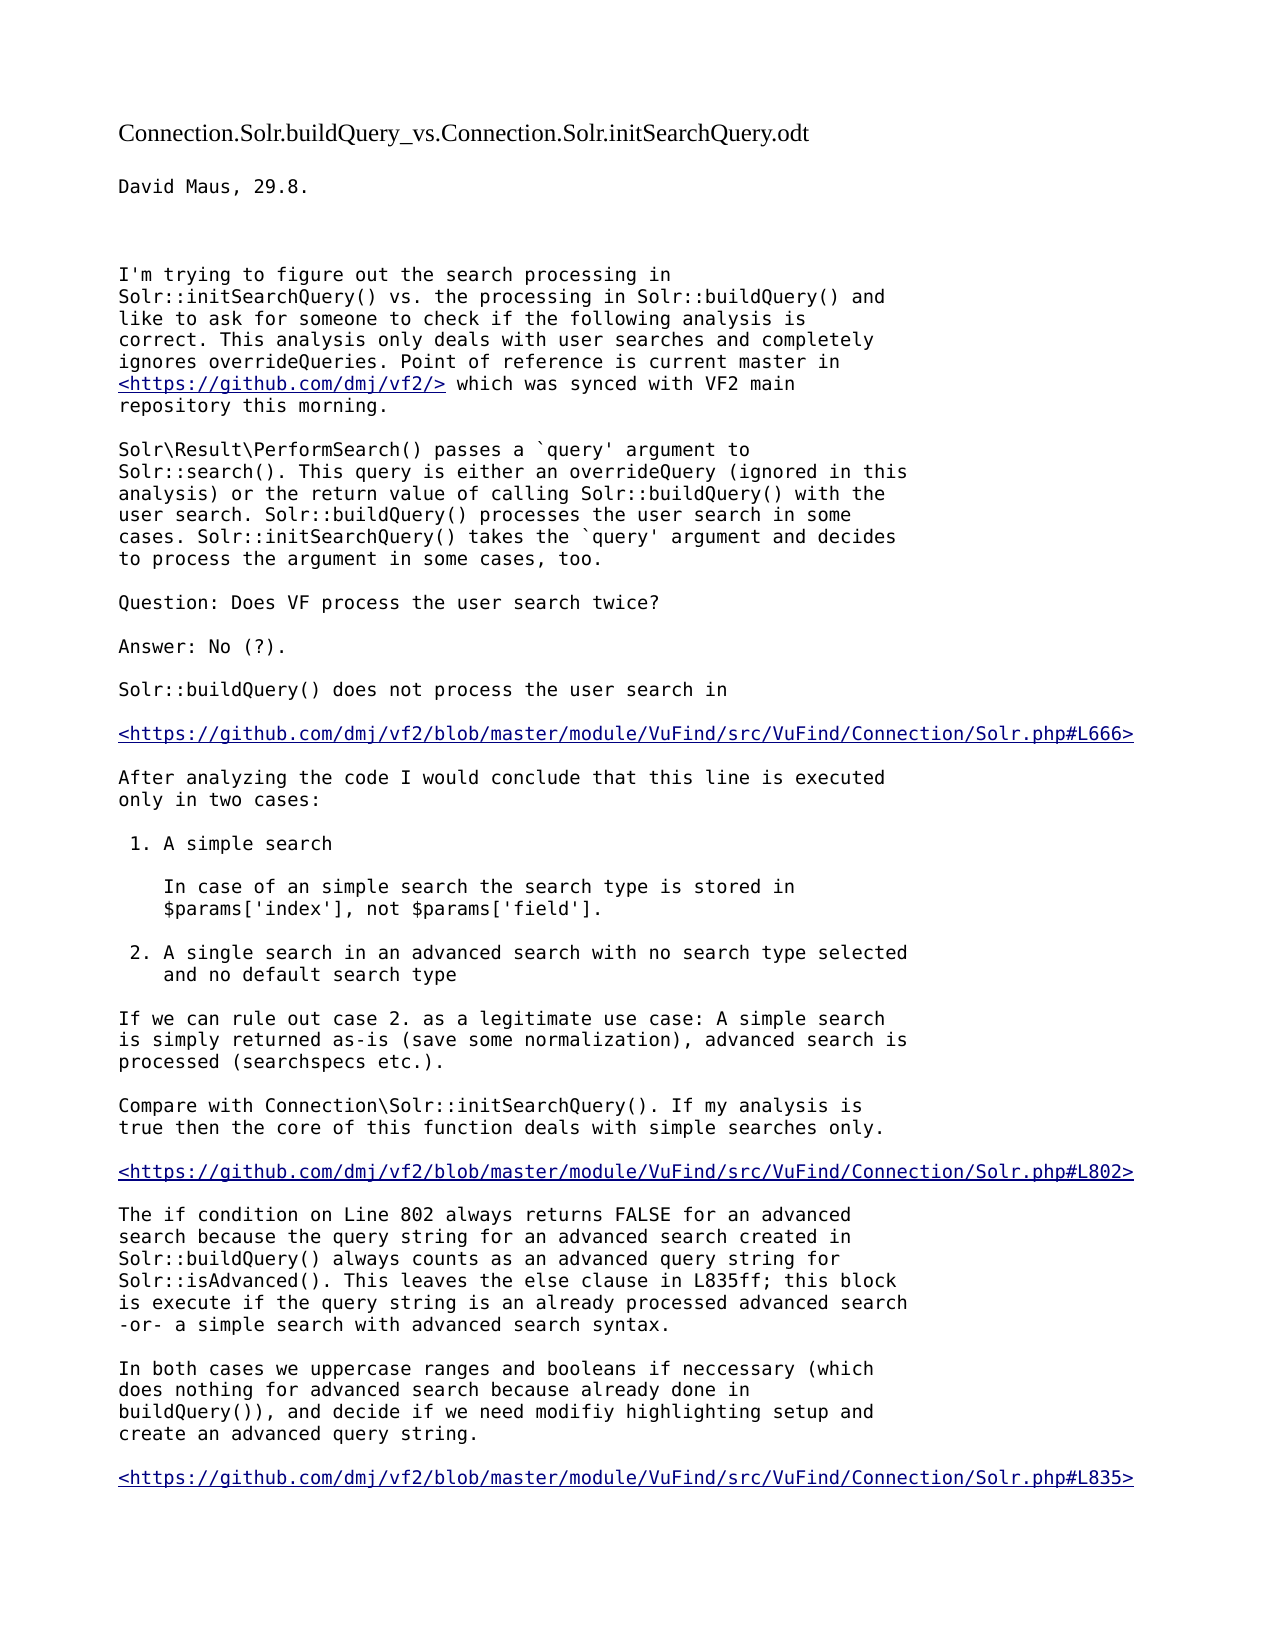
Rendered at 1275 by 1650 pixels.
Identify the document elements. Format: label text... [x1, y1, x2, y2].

text <https://github.com/dmj/vf2/blob/master/module/VuFind/src/VuFind/Connection/Solr.php#L666> [118, 723, 1157, 745]
text David Maus, 29.8. I'm trying to figure out the search processing in [118, 176, 1157, 286]
text like to ask for someone to check if the following analysis is [118, 308, 1157, 329]
text processed (searchspecs etc.). [118, 1051, 1157, 1073]
text 2. A single search in an advanced search with no search type selected [118, 942, 1157, 964]
text In case of an simple search the search type is stored in [118, 876, 1157, 898]
text user search. Solr::buildQuery() processes the user search in some [118, 504, 1157, 526]
text and no default search type [118, 964, 1157, 986]
text 1. A simple search [118, 833, 1157, 854]
text Solr::buildQuery() always counts as an advanced query string for [118, 1248, 1157, 1270]
text search because the query string for an advanced search created in [118, 1226, 1157, 1248]
text does nothing for advanced search because already done in [118, 1379, 1157, 1401]
text true then the core of this function deals with simple searches only. [118, 1117, 1157, 1139]
text buildQuery()), and decide if we need modifiy highlighting setup and [118, 1401, 1157, 1423]
text <https://github.com/dmj/vf2/> which was synced with VF2 main [118, 373, 1157, 395]
text to process the argument in some cases, too. [118, 548, 1157, 570]
text only in two cases: [118, 789, 1157, 811]
text Solr::isAdvanced(). This leaves the else clause in L835ff; this block [118, 1270, 1157, 1292]
text Question: Does VF process the user search twice? [118, 592, 1157, 614]
text The if condition on Line 802 always returns FALSE for an advanced [118, 1204, 1157, 1226]
text create an advanced query string. [118, 1423, 1157, 1445]
text $params['index'], not $params['field']. [118, 898, 1157, 920]
text <https://github.com/dmj/vf2/blob/master/module/VuFind/src/VuFind/Connection/Solr.php#L835> [118, 1467, 1157, 1489]
text Solr::buildQuery() does not process the user search in [118, 679, 1157, 701]
text -or- a simple search with advanced search syntax. [118, 1314, 1157, 1336]
text repository this morning. [118, 395, 1157, 417]
text cases. Solr::initSearchQuery() takes the `query' argument and decides [118, 526, 1157, 548]
text Answer: No (?). [118, 636, 1157, 658]
text Solr::initSearchQuery() vs. the processing in Solr::buildQuery() and [118, 286, 1157, 308]
text ignores overrideQueries. Point of reference is current master in [118, 351, 1157, 373]
text After analyzing the code I would conclude that this line is executed [118, 767, 1157, 789]
text Solr\Result\PerformSearch() passes a `query' argument to [118, 439, 1157, 461]
text analysis) or the return value of calling Solr::buildQuery() with the [118, 483, 1157, 504]
text is execute if the query string is an already processed advanced search [118, 1292, 1157, 1314]
text In both cases we uppercase ranges and booleans if neccessary (which [118, 1358, 1157, 1379]
text Compare with Connection\Solr::initSearchQuery(). If my analysis is [118, 1095, 1157, 1117]
text correct. This analysis only deals with user searches and completely [118, 329, 1157, 351]
text If we can rule out case 2. as a legitimate use case: A simple search [118, 1008, 1157, 1029]
text is simply returned as-is (save some normalization), advanced search is [118, 1029, 1157, 1051]
text <https://github.com/dmj/vf2/blob/master/module/VuFind/src/VuFind/Connection/Solr.php#L802> [118, 1161, 1157, 1183]
text Solr::search(). This query is either an overrideQuery (ignored in this [118, 461, 1157, 483]
